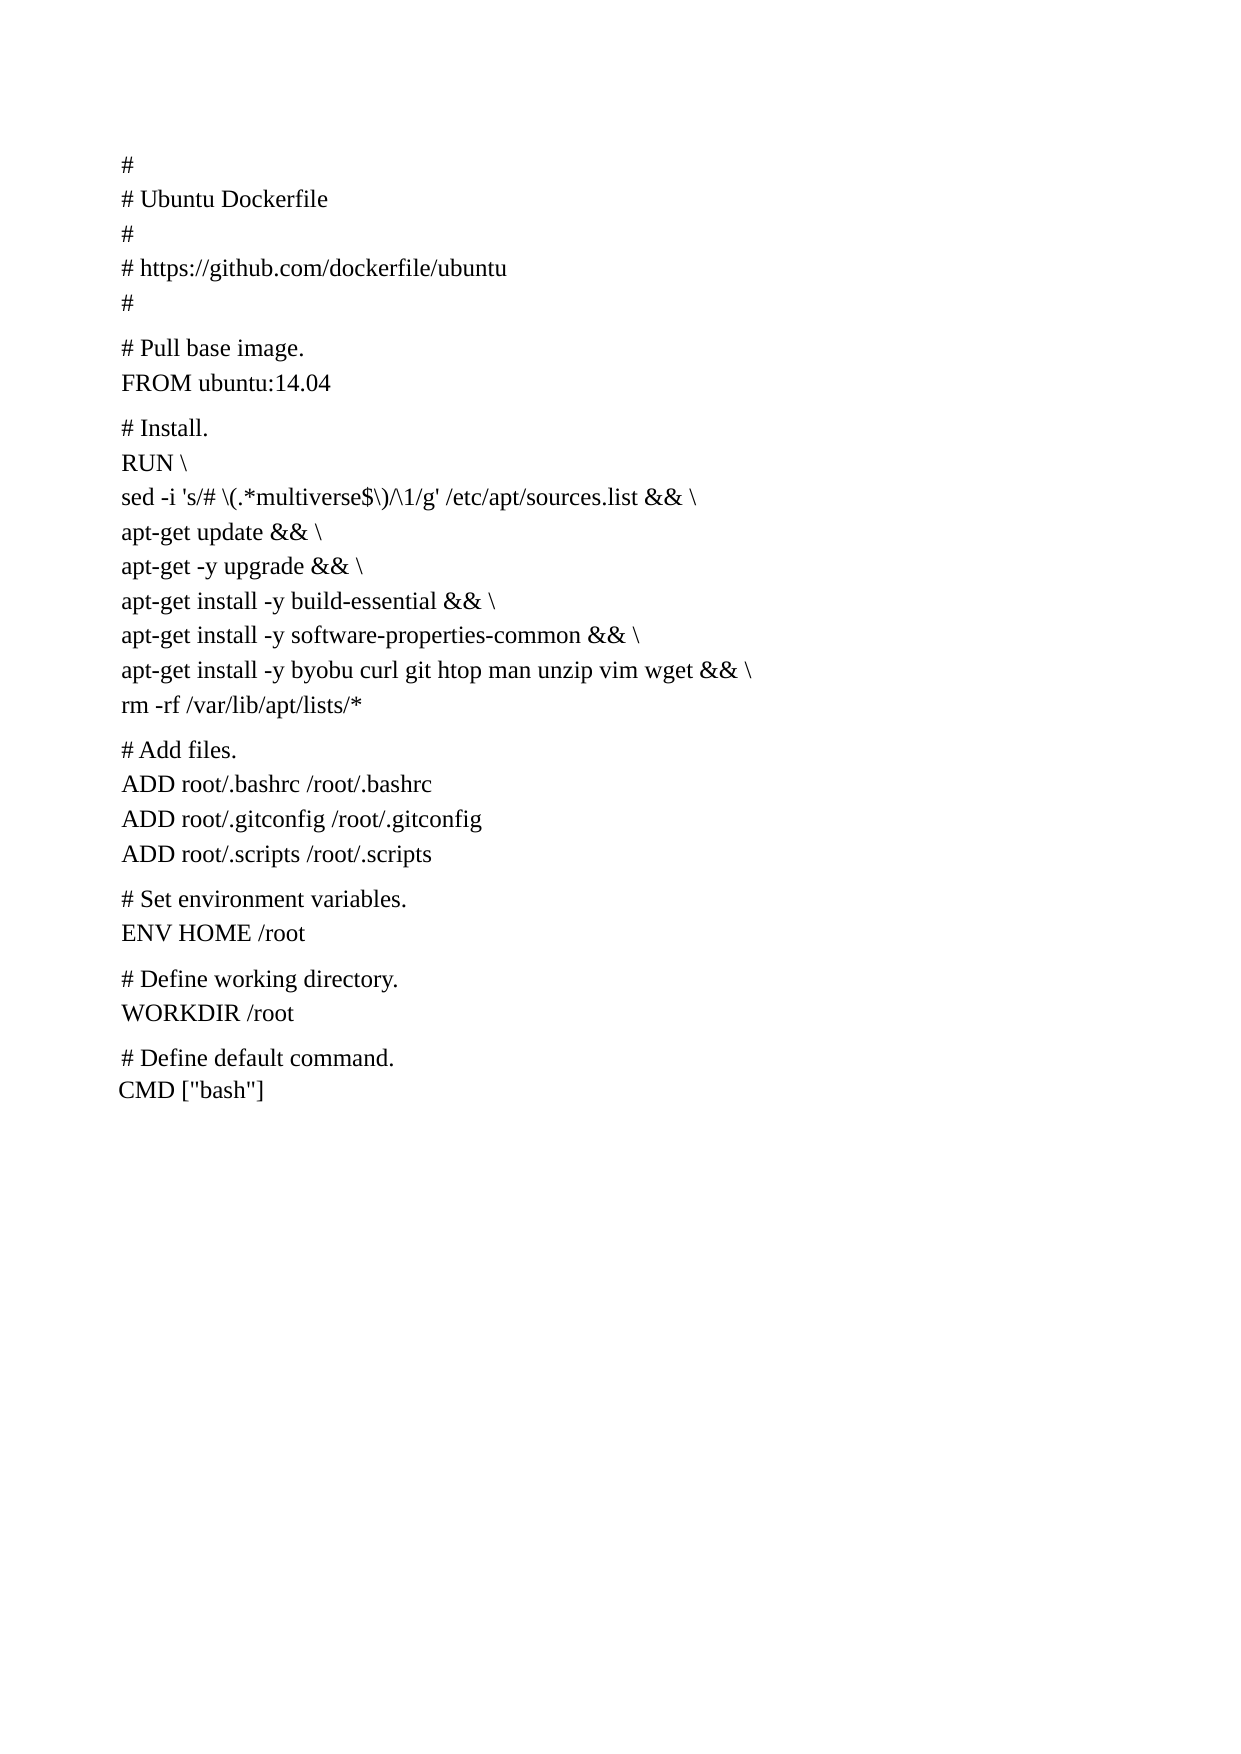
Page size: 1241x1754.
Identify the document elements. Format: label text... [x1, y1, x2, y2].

table_header apt-get install -y byobu curl git htop man unzip vim wget && \ [118, 652, 761, 687]
table_header [118, 400, 136, 410]
table_header sed -i 's/# \(.*multiverse$\)/\1/g' /etc/apt/sources.list && \ [118, 479, 704, 514]
table_header [118, 1030, 136, 1041]
table_header apt-get install -y software-properties-common && \ [118, 618, 652, 652]
table_header apt-get install -y build-essential && \ [118, 583, 507, 618]
table_header # Set environment variables. [118, 881, 420, 916]
table_header # Add files. [118, 732, 251, 767]
table_header # [118, 147, 148, 181]
table_header # Install. [118, 410, 223, 445]
table_header RUN \ [118, 445, 201, 479]
text CMD ["bash"] [118, 1075, 1122, 1104]
table_header # https://github.com/dockerfile/ubuntu [118, 251, 518, 285]
table_header ENV HOME /root [118, 916, 321, 950]
table_header apt-get update && \ [118, 514, 334, 548]
table_header [118, 950, 136, 961]
table_header [118, 870, 136, 881]
table_header FROM ubuntu:14.04 [118, 365, 344, 399]
table_header [118, 320, 136, 330]
table_header # Pull base image. [118, 330, 318, 365]
table_header ADD root/.bashrc /root/.bashrc [118, 767, 444, 801]
table_header # Ubuntu Dockerfile [118, 181, 342, 216]
table_header apt-get -y upgrade && \ [118, 549, 376, 583]
table_header rm -rf /var/lib/apt/lists/* [118, 687, 372, 721]
table_header # Define default command. [118, 1041, 408, 1075]
table_header [118, 721, 136, 732]
table_header # [118, 285, 148, 320]
table_header # [118, 216, 148, 251]
table_header ADD root/.scripts /root/.scripts [118, 836, 444, 870]
table_header WORKDIR /root [118, 995, 308, 1030]
table_header # Define working directory. [118, 961, 412, 995]
table_header ADD root/.gitconfig /root/.gitconfig [118, 801, 494, 836]
